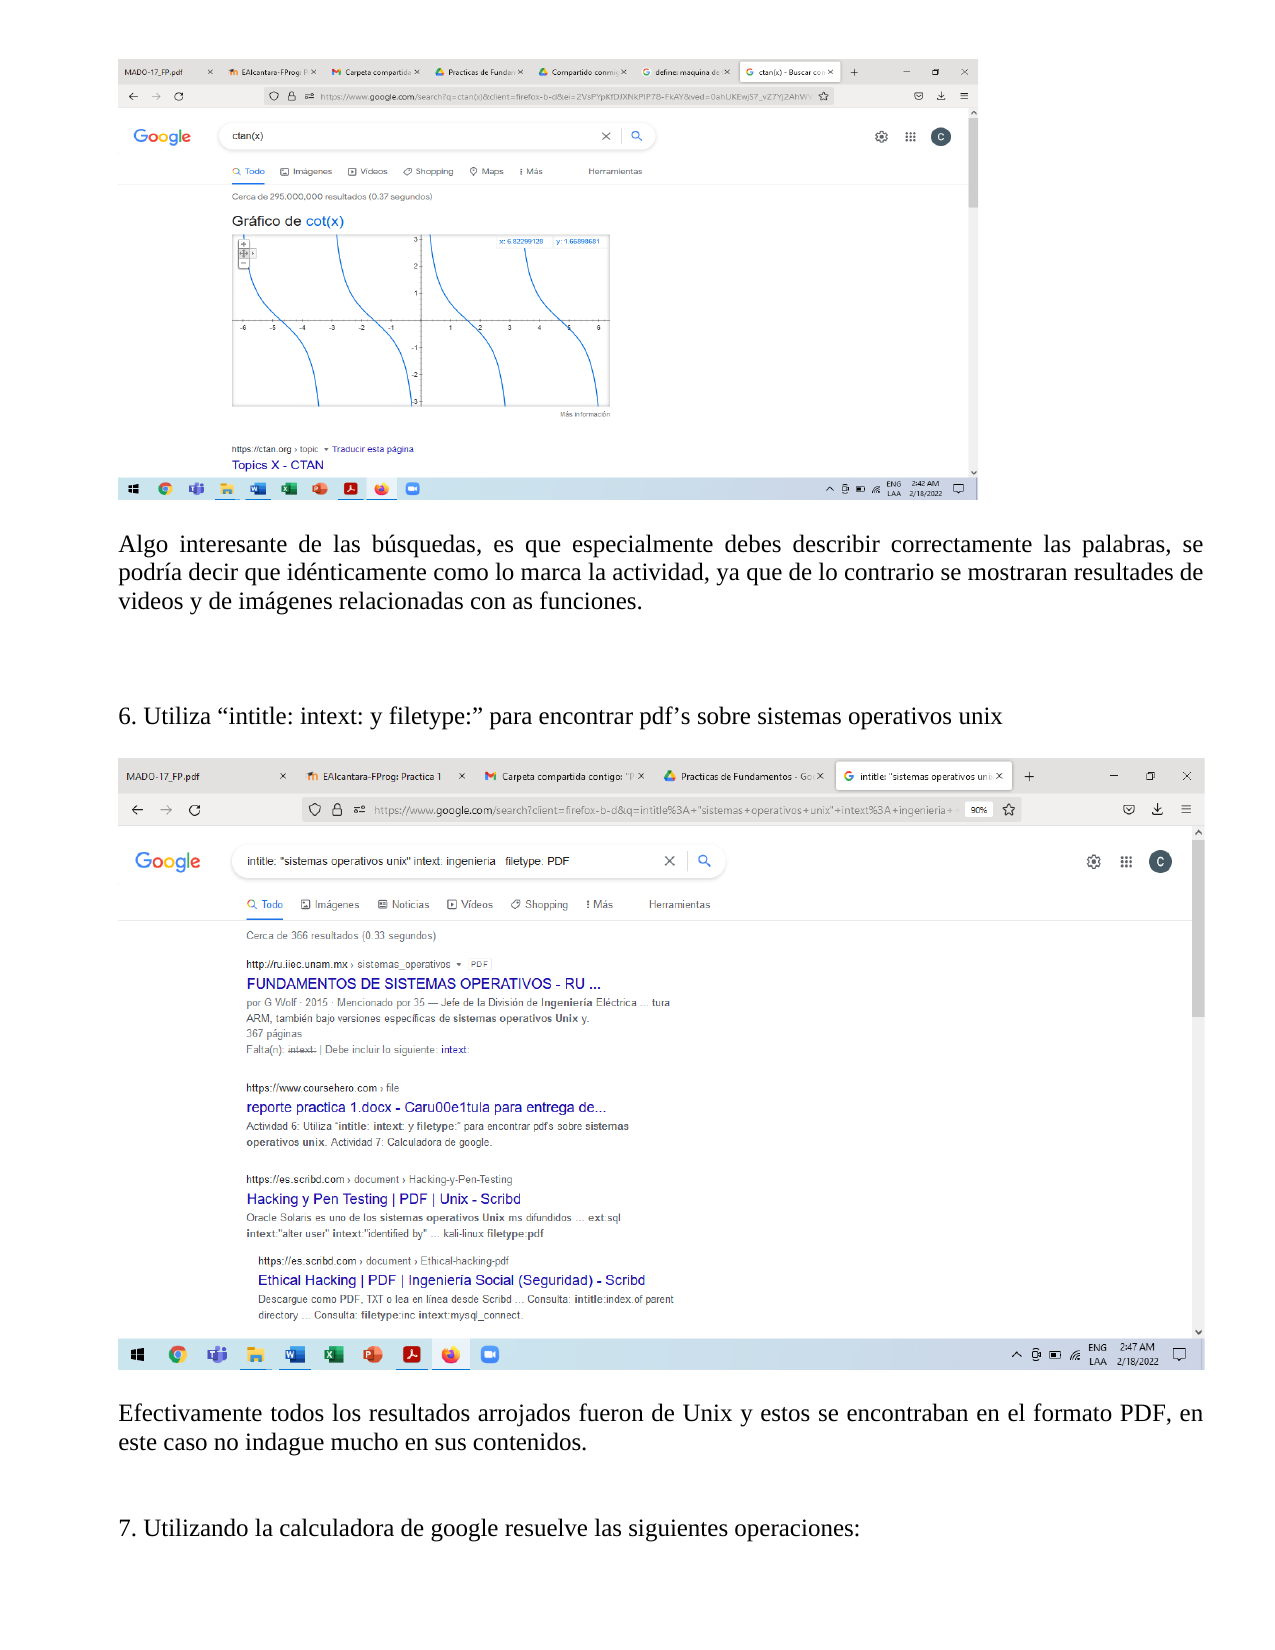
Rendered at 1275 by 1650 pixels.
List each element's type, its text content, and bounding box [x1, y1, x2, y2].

text Efectivamente todos los resultados arrojados fueron de Unix y estos se encontraban en el formato PDF, en este caso no indague mucho en sus contenidos. [118, 1398, 1205, 1456]
text Algo interesante de las búsquedas, es que especialmente debes describir correctamente las palabras, se podría decir que idénticamente como lo marca la actividad, ya que de lo contrario se mostraran resultades de videos y de imágenes relacionadas con as funciones. [118, 529, 1205, 615]
text 6. Utiliza “intitle: intext: y filetype:” para encontrar pdf’s sobre sistemas operativos unix [118, 701, 1205, 730]
text 7. Utilizando la calculadora de google resuelve las siguientes operaciones: [118, 1513, 1205, 1542]
